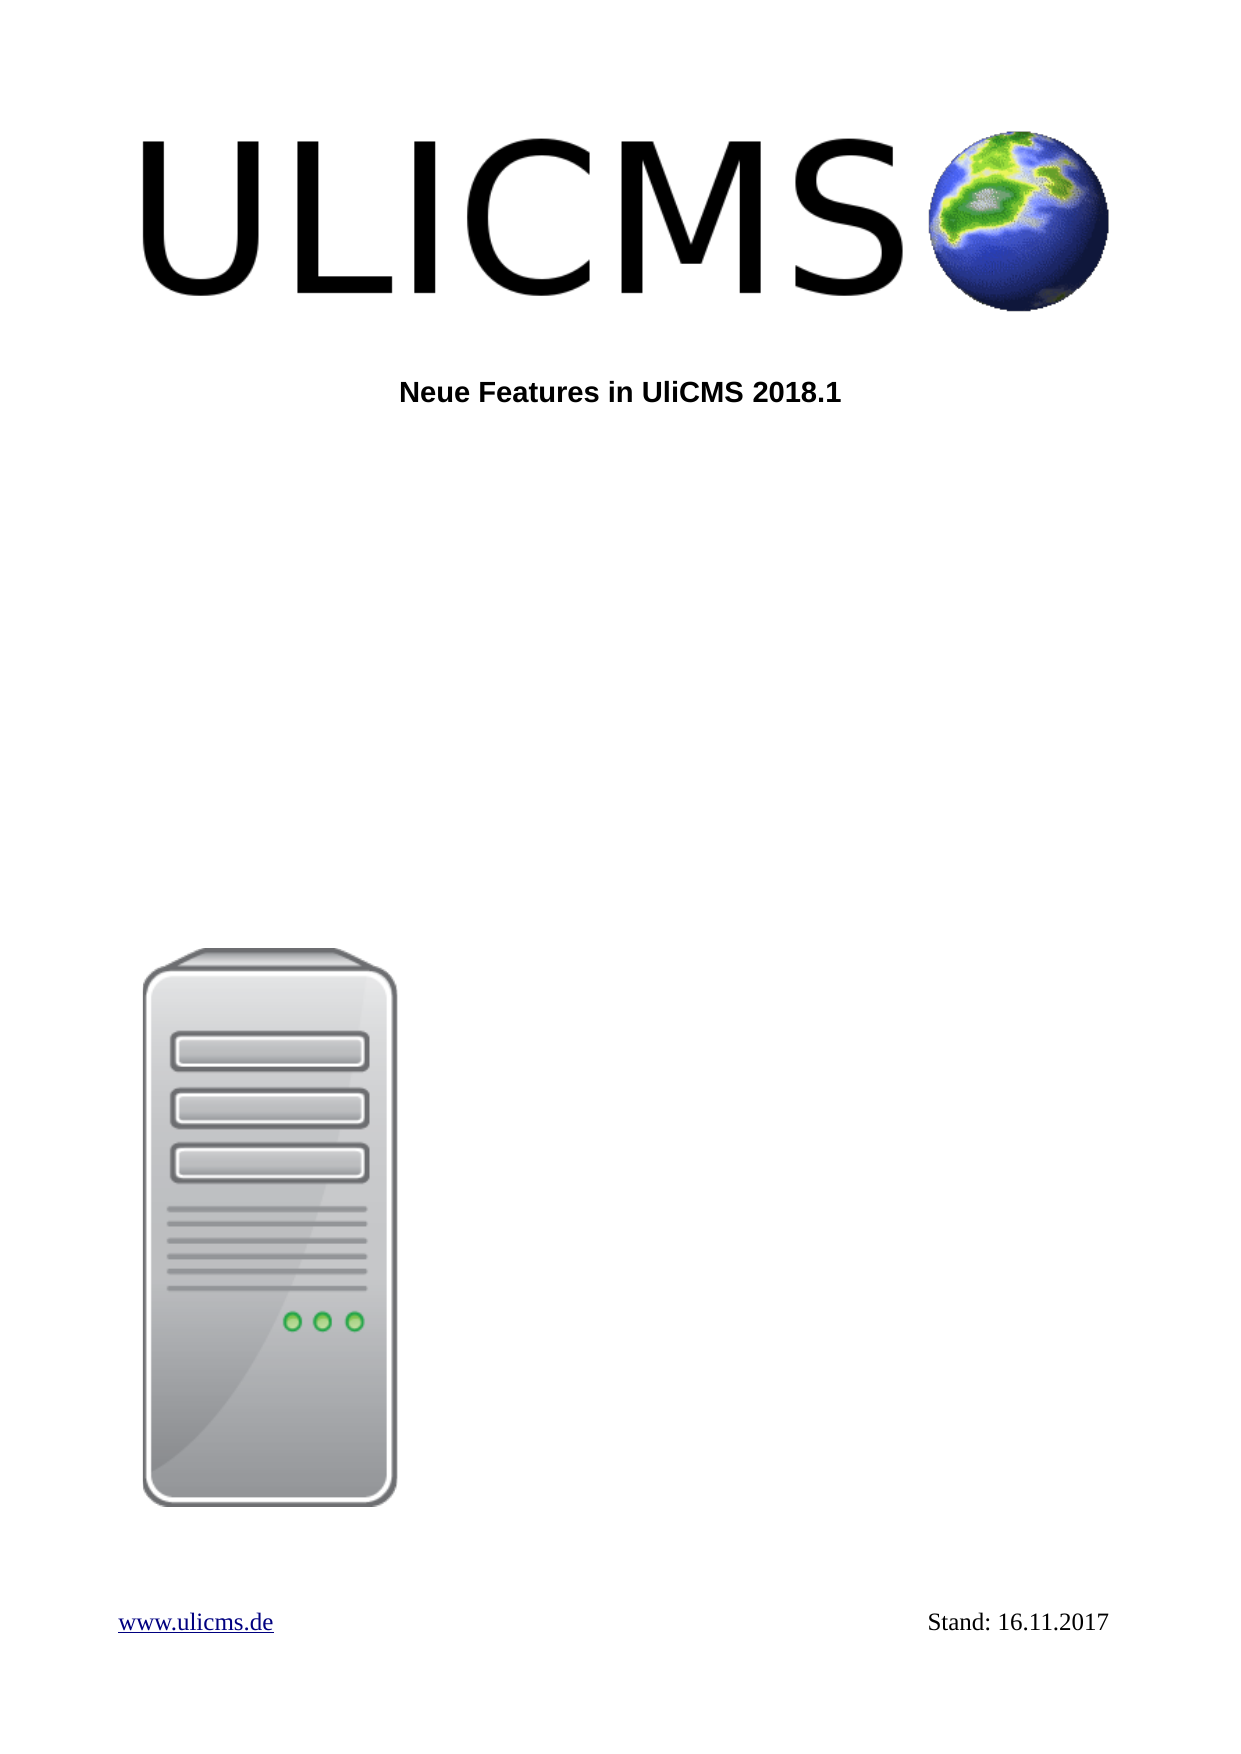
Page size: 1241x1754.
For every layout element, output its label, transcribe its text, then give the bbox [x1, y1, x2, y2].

picture [115, 118, 1117, 321]
subtitle Neue Features in UliCMS 2018.1 [118, 375, 1122, 408]
picture [142, 948, 398, 1507]
